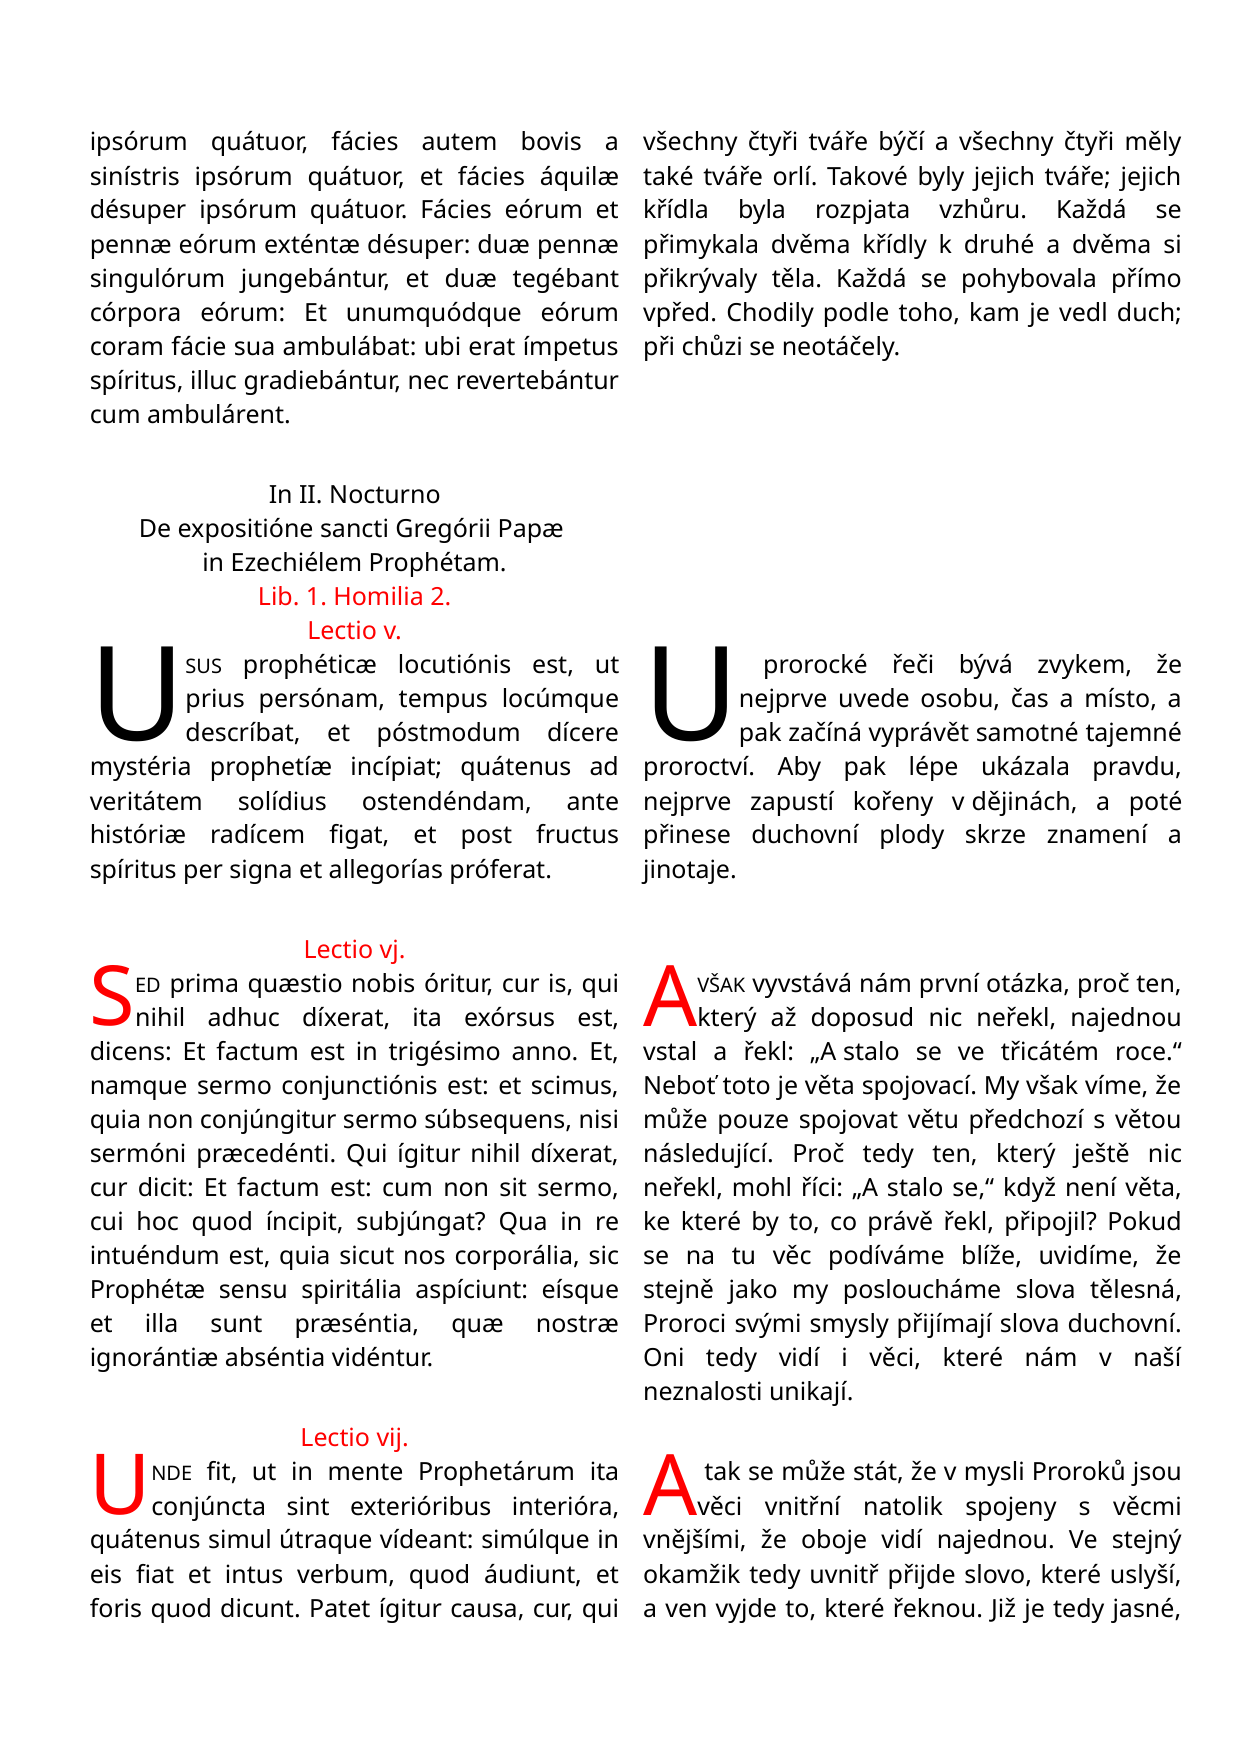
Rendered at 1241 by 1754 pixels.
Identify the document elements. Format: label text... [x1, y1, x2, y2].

table_cell Lectio vij. Unde fit, ut in mente Prophetárum ita conjúncta sint exterióribus interióra, quátenus simul útraque vídeant: simúlque in eis fiat et intus verbum, quod áudiunt, et foris quod dicunt. Patet ígitur causa, cur, qui [78, 1414, 631, 1630]
table_cell U prorocké řeči bývá zvykem, že nejprve uvede osobu, čas a místo, a pak začíná vyprávět samotné tajemné proroctví. Aby pak lépe ukázala pravdu, nejprve zapustí kořeny v dějinách, a poté přinese duchovní plody skrze znamení a jinotaje. [631, 471, 1194, 925]
table_cell Avšak vyvstává nám první otázka, proč ten, který až doposud nic neřekl, najednou vstal a řekl: „A stalo se ve třicátém roce.“ Neboť toto je věta spojovací. My však víme, že může pouze spojovat větu předchozí s větou následující. Proč tedy ten, který ještě nic neřekl, mohl říci: „A stalo se,“ když není věta, ke které by to, co právě řekl, připojil? Pokud se na tu věc podíváme blíže, uvidíme, že stejně jako my posloucháme slova tělesná, Proroci svými smysly přijímají slova duchovní. Oni tedy vidí i věci, které nám v naší neznalosti unikají. [631, 925, 1194, 1414]
table_cell A tak se může stát, že v mysli Proroků jsou věci vnitřní natolik spojeny s věcmi vnějšími, že oboje vidí najednou. Ve stejný okamžik tedy uvnitř přijde slovo, které uslyší, a ven vyjde to, které řeknou. Již je tedy jasné, [631, 1414, 1194, 1630]
table_cell všechny čtyři tváře býčí a všechny čtyři měly také tváře orlí. Takové byly jejich tváře; jejich křídla byla rozpjata vzhůru. Každá se přimykala dvěma křídly k druhé a dvěma si přikrývaly těla. Každá se pohybovala přímo vpřed. Chodily podle toho, kam je vedl duch; při chůzi se neotáčely. [631, 118, 1194, 471]
table_cell In II. Nocturno De expositióne sancti Gregórii Papæ in Ezechiélem Prophétam. Lib. 1. Homilia 2. Lectio v. Usus prophéticæ locutiónis est, ut prius persónam, tempus locúmque descríbat, et póstmodum dícere mystéria prophetíæ incípiat; quátenus ad veritátem solídius ostendéndam, ante históriæ radícem figat, et post fructus spíritus per signa et allegorías próferat. [78, 471, 631, 925]
table_cell Lectio vj. Sed prima quæstio nobis óritur, cur is, qui nihil adhuc díxerat, ita exórsus est, dicens: Et factum est in trigésimo anno. Et, namque sermo conjunctiónis est: et scimus, quia non conjúngitur sermo súbsequens, nisi sermóni præcedénti. Qui ígitur nihil díxerat, cur dicit: Et factum est: cum non sit sermo, cui hoc quod íncipit, subjúngat? Qua in re intuéndum est, quia sicut nos corporália, sic Prophétæ sensu spiritália aspíciunt: eísque et illa sunt præséntia, quæ nostræ ignorántiæ abséntia vidéntur. [78, 925, 631, 1414]
table_cell ipsórum quátuor, fácies autem bovis a sinístris ipsórum quátuor, et fácies áquilæ désuper ipsórum quátuor. Fácies eórum et pennæ eórum exténtæ désuper: duæ pennæ singulórum jungebántur, et duæ tegébant córpora eórum: Et unumquódque eórum coram fácie sua ambulábat: ubi erat ímpetus spíritus, illuc gradiebántur, nec revertebántur cum ambulárent. [78, 118, 631, 471]
